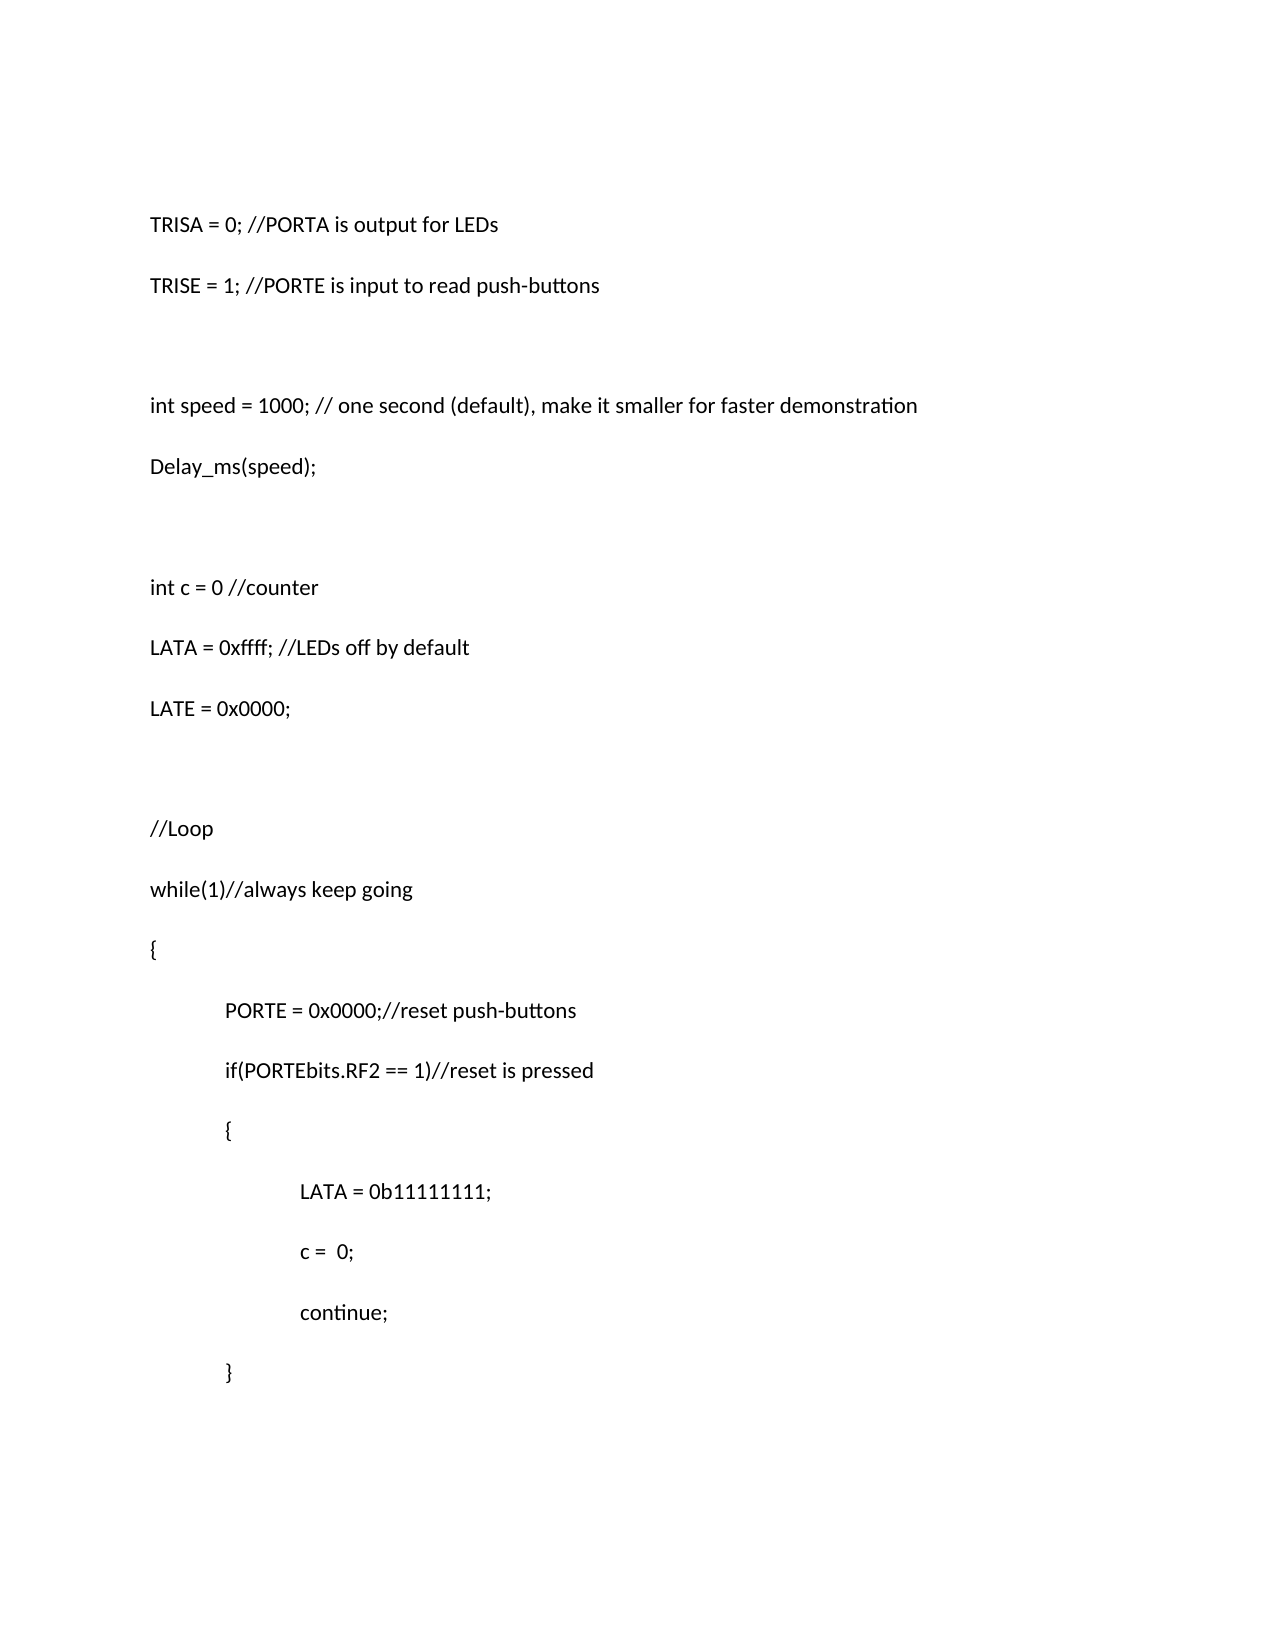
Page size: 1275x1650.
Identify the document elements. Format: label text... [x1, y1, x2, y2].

text TRISA = 0; //PORTA is output for LEDs TRISE = 1; //PORTE is input to read push-buttons int speed = 1000; // one second (default), make it smaller for faster demonstration Delay_ms(speed); int c = 0 //counter LATA = 0xffff; //LEDs off by default LATE = 0x0000; //Loop while(1)//always keep going { PORTE = 0x0000;//reset push-buttons if(PORTEbits.RF2 == 1)//reset is pressed { LATA = 0b11111111; c = 0; continue; } [150, 150, 1125, 1477]
